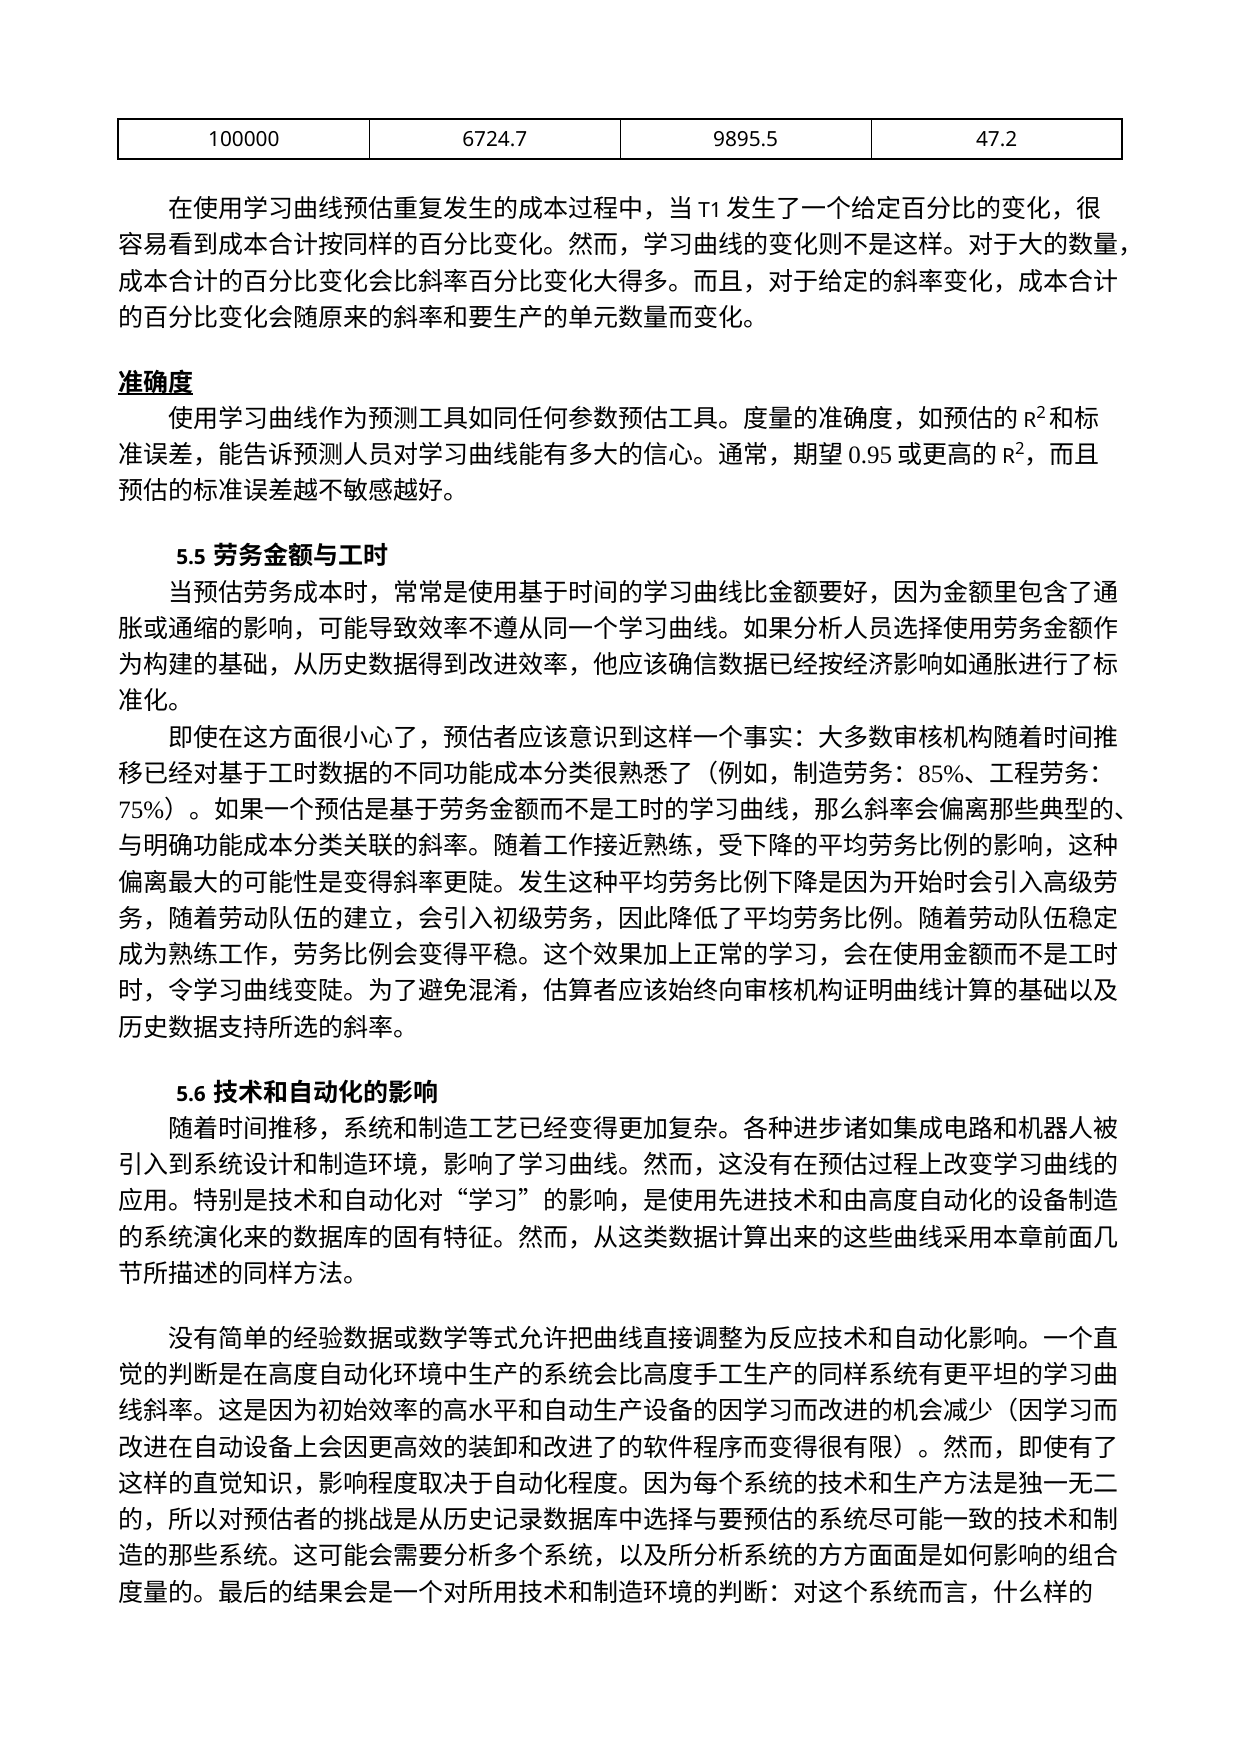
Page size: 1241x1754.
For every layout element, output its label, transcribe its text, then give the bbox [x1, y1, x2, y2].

text 使用学习曲线作为预测工具如同任何参数预估工具。度量的准确度，如预估的R2和标准误差，能告诉预测人员对学习曲线能有多大的信心。通常，期望0.95或更高的R2，而且预估的标准误差越不敏感越好。 [118, 398, 1122, 507]
text 即使在这方面很小心了，预估者应该意识到这样一个事实：大多数审核机构随着时间推移已经对基于工时数据的不同功能成本分类很熟悉了（例如，制造劳务：85%、工程劳务：75%）。如果一个预估是基于劳务金额而不是工时的学习曲线，那么斜率会偏离那些典型的、与明确功能成本分类关联的斜率。随着工作接近熟练，受下降的平均劳务比例的影响，这种偏离最大的可能性是变得斜率更陡。发生这种平均劳务比例下降是因为开始时会引入高级劳务，随着劳动队伍的建立，会引入初级劳务，因此降低了平均劳务比例。随着劳动队伍稳定成为熟练工作，劳务比例会变得平稳。这个效果加上正常的学习，会在使用金额而不是工时时，令学习曲线变陡。为了避免混淆，估算者应该始终向审核机构证明曲线计算的基础以及历史数据支持所选的斜率。 [118, 717, 1122, 1043]
text 随着时间推移，系统和制造工艺已经变得更加复杂。各种进步诸如集成电路和机器人被引入到系统设计和制造环境，影响了学习曲线。然而，这没有在预估过程上改变学习曲线的应用。特别是技术和自动化对“学习”的影响，是使用先进技术和由高度自动化的设备制造的系统演化来的数据库的固有特征。然而，从这类数据计算出来的这些曲线采用本章前面几节所描述的同样方法。 [118, 1108, 1122, 1289]
table_cell 47.2 [872, 120, 1121, 158]
list 劳务金额与工时 [176, 536, 1122, 572]
text 准确度 [118, 362, 1122, 398]
table_cell 6724.7 [370, 120, 620, 158]
table_cell 9895.5 [621, 120, 871, 158]
text 没有简单的经验数据或数学等式允许把曲线直接调整为反应技术和自动化影响。一个直觉的判断是在高度自动化环境中生产的系统会比高度手工生产的同样系统有更平坦的学习曲线斜率。这是因为初始效率的高水平和自动生产设备的因学习而改进的机会减少（因学习而改进在自动设备上会因更高效的装卸和改进了的软件程序而变得很有限）。然而，即使有了这样的直觉知识，影响程度取决于自动化程度。因为每个系统的技术和生产方法是独一无二的，所以对预估者的挑战是从历史记录数据库中选择与要预估的系统尽可能一致的技术和制造的那些系统。这可能会需要分析多个系统，以及所分析系统的方方面面是如何影响的组合度量的。最后的结果会是一个对所用技术和制造环境的判断：对这个系统而言，什么样的 [118, 1318, 1122, 1608]
text 当预估劳务成本时，常常是使用基于时间的学习曲线比金额要好，因为金额里包含了通胀或通缩的影响，可能导致效率不遵从同一个学习曲线。如果分析人员选择使用劳务金额作为构建的基础，从历史数据得到改进效率，他应该确信数据已经按经济影响如通胀进行了标准化。 [118, 572, 1122, 717]
list 技术和自动化的影响 [176, 1072, 1122, 1108]
text 在使用学习曲线预估重复发生的成本过程中，当T1发生了一个给定百分比的变化，很容易看到成本合计按同样的百分比变化。然而，学习曲线的变化则不是这样。对于大的数量，成本合计的百分比变化会比斜率百分比变化大得多。而且，对于给定的斜率变化，成本合计的百分比变化会随原来的斜率和要生产的单元数量而变化。 [118, 189, 1122, 334]
table_cell 100000 [119, 120, 369, 158]
